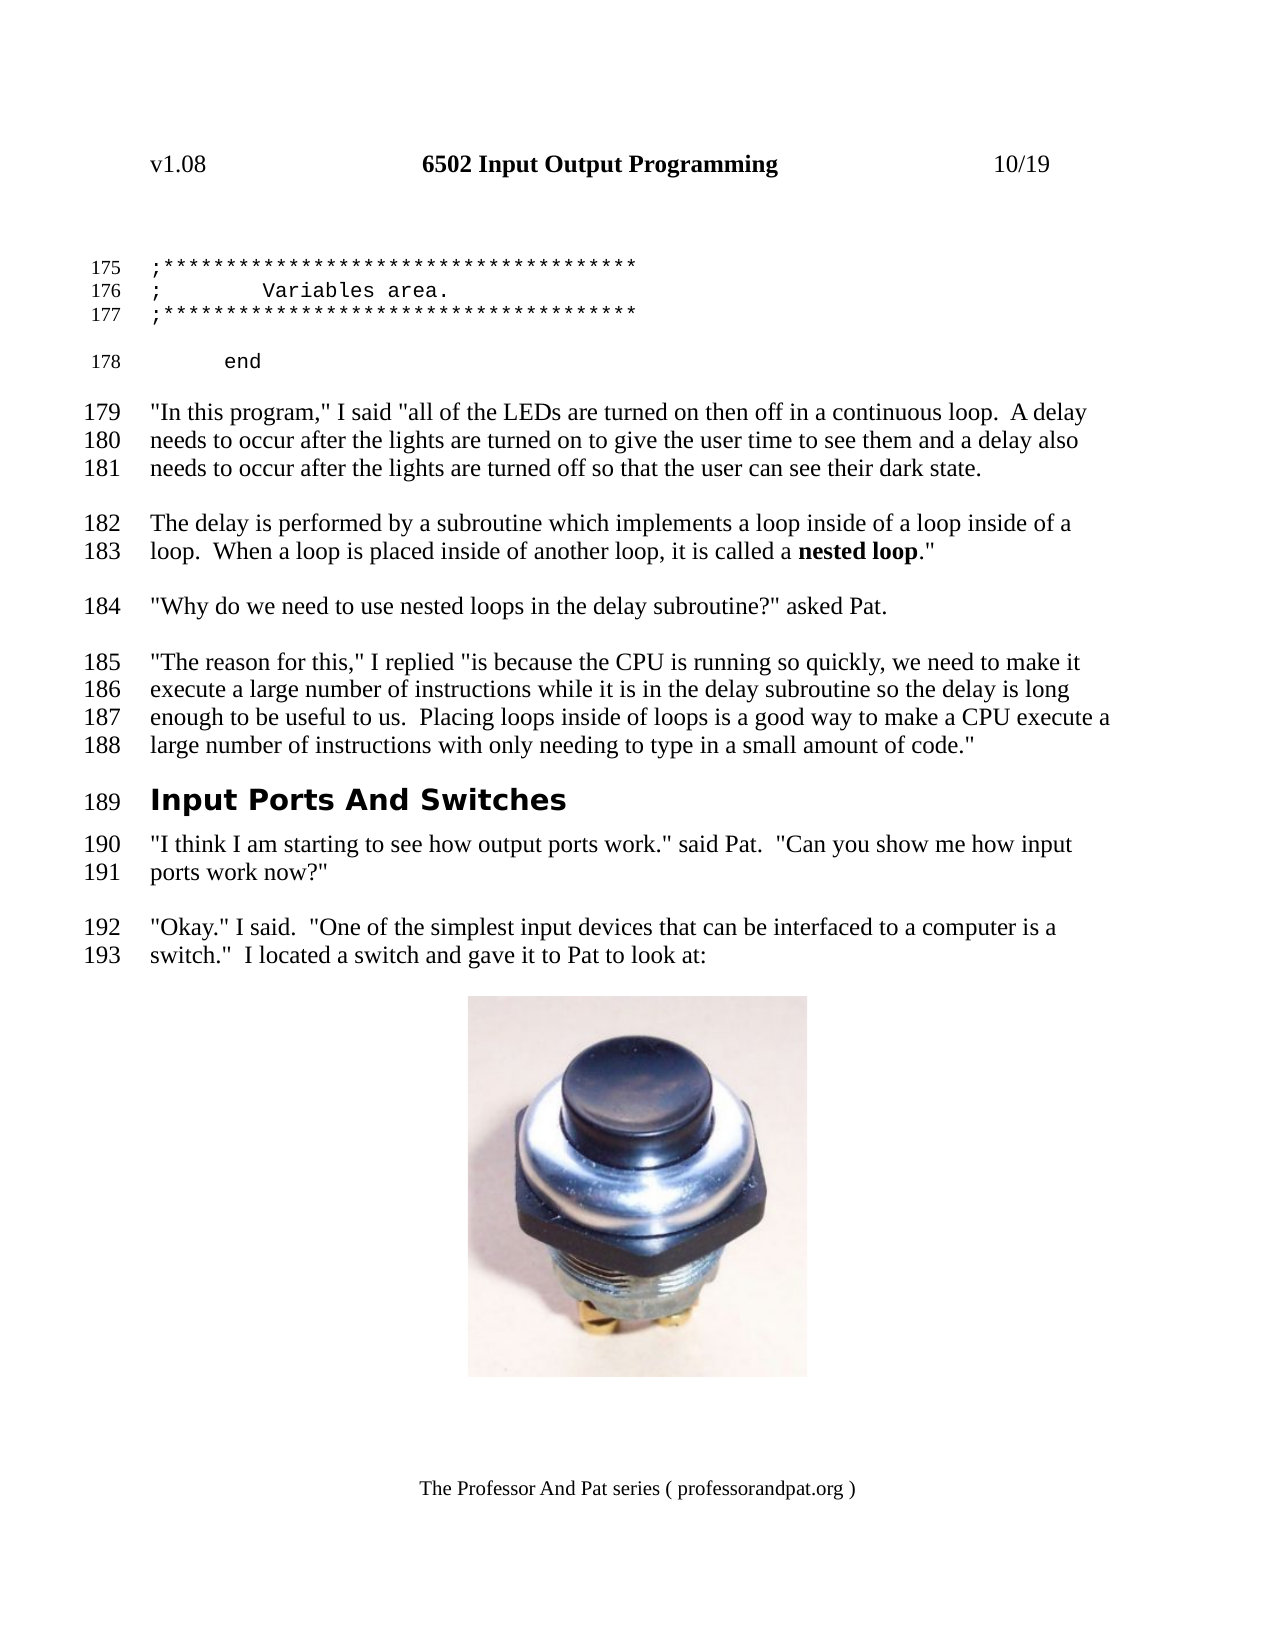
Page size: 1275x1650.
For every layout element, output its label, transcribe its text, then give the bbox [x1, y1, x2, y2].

text end [150, 351, 1125, 375]
text ;************************************** [150, 257, 1125, 281]
text "Okay." I said. "One of the simplest input devices that can be interfaced to a computer is a switch." I located a switch and gave it to Pat to look at: [150, 913, 1125, 969]
text The delay is performed by a subroutine which implements a loop inside of a loop inside of a loop. When a loop is placed inside of another loop, it is called a nested loop." [150, 509, 1125, 564]
text ; Variables area. [150, 281, 1125, 304]
text ;************************************** [150, 304, 1125, 328]
text "The reason for this," I replied "is because the CPU is running so quickly, we need to make it execute a large number of instructions while it is in the delay subroutine so the delay is long enough to be useful to us. Placing loops inside of loops is a good way to make a CPU execute a large number of instructions with only needing to type in a small amount of code." [150, 648, 1125, 758]
picture [467, 996, 808, 1377]
text "In this program," I said "all of the LEDs are turned on then off in a continuous loop. A delay needs to occur after the lights are turned on to give the user time to see them and a delay also needs to occur after the lights are turned off so that the user can see their dark state. [150, 398, 1125, 481]
text "I think I am starting to see how output ports work." said Pat. "Can you show me how input ports work now?" [150, 830, 1125, 886]
subtitle Input Ports And Switches [150, 783, 1125, 818]
text "Why do we need to use nested loops in the delay subroutine?" asked Pat. [150, 592, 1125, 620]
